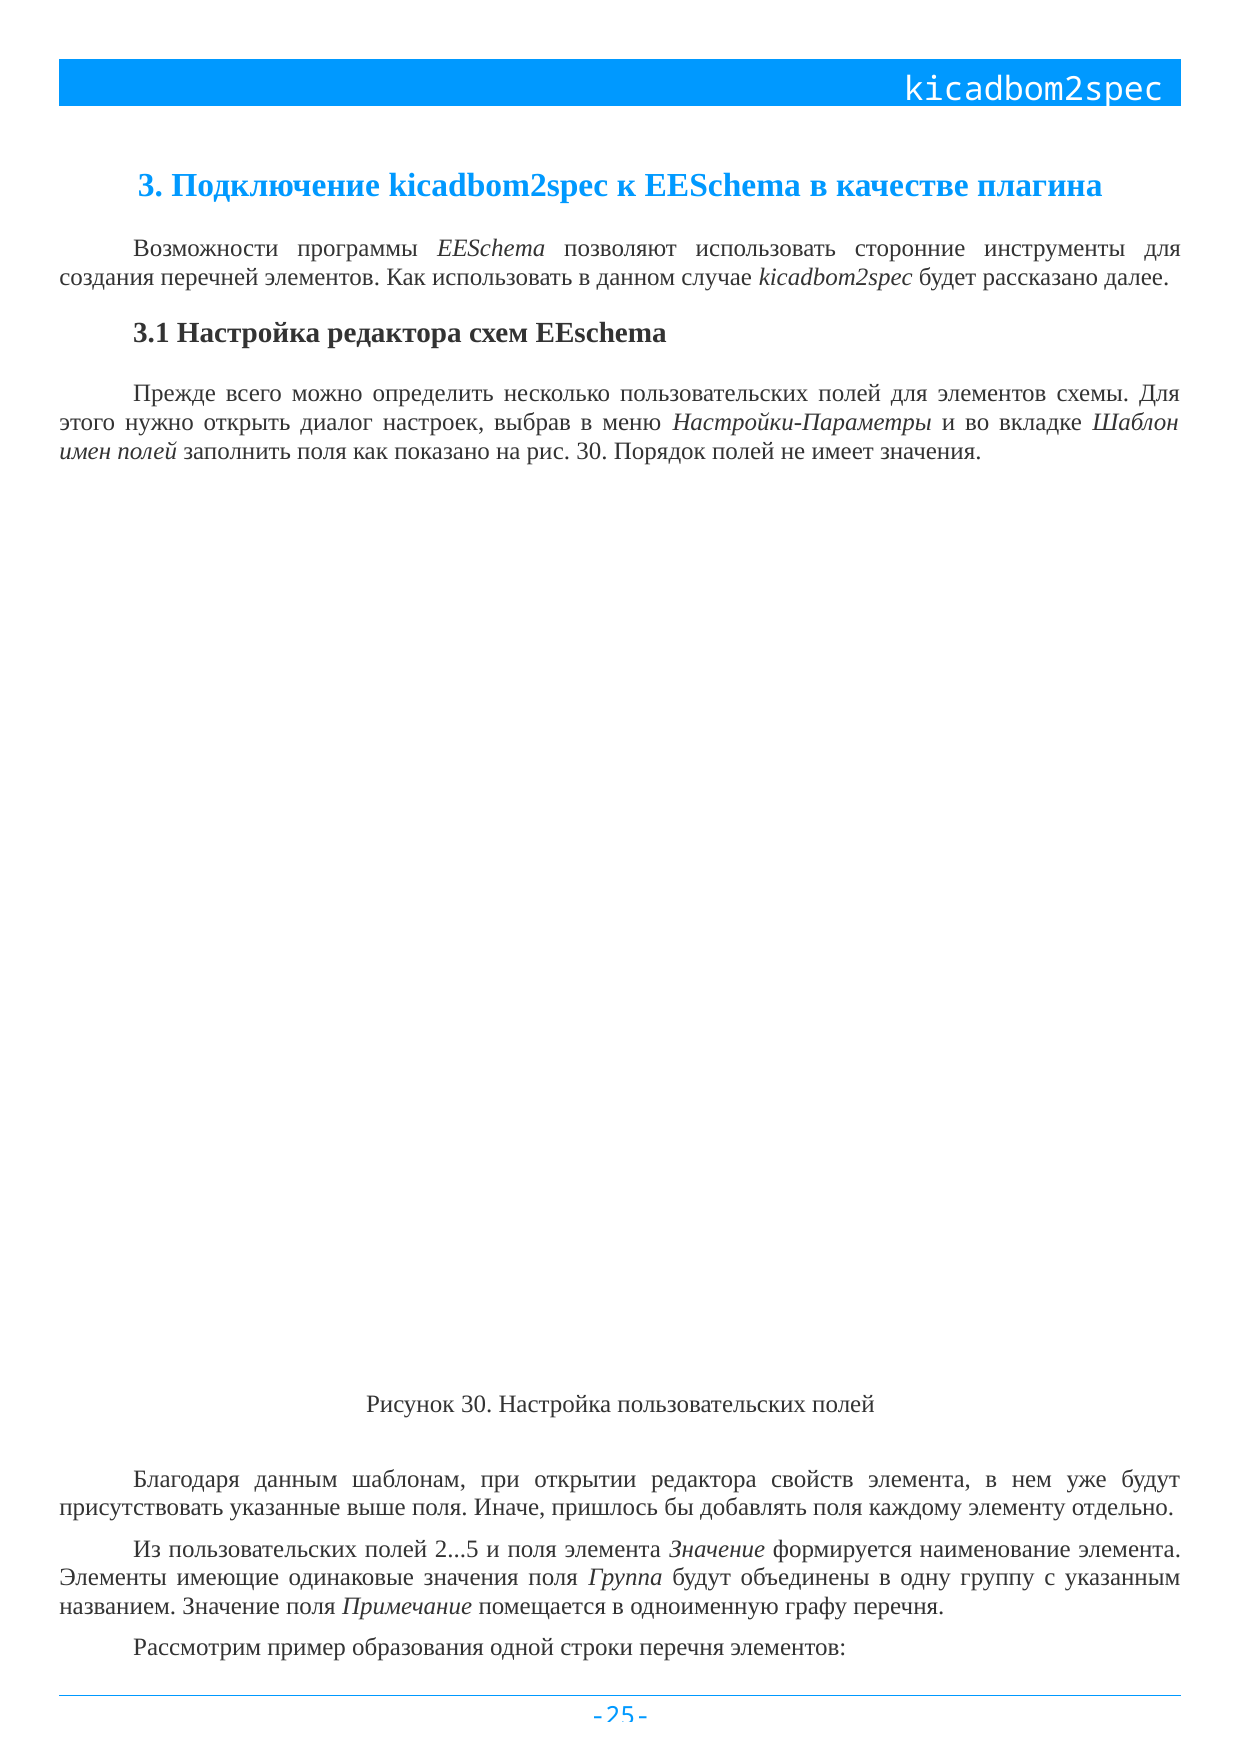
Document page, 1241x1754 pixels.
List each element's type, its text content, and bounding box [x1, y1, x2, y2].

subtitle 3. Подключение kicadbom2spec к EESchema в качестве плагина [59, 165, 1181, 204]
text Из пользовательских полей 2...5 и поля элемента Значение формируется наименование элемента. Элементы имеющие одинаковые значения поля Группа будут объединены в одну группу с указанным названием. Значение поля Примечание помещается в одноименную графу перечня. [59, 1534, 1181, 1620]
text Прежде всего можно определить несколько пользовательских полей для элементов схемы. Для этого нужно открыть диалог настроек, выбрав в меню Настройки-Параметры и во вкладке Шаблон имен полей заполнить поля как показано на рис. 30. Порядок полей не имеет значения. [59, 378, 1181, 464]
text Рассмотрим пример образования одной строки перечня элементов: [59, 1632, 1181, 1661]
subtitle 3.1 Настройка редактора схем EEschema [133, 315, 1181, 349]
text Рисунок 30. Настройка пользовательских полей [148, 495, 1093, 1418]
text Возможности программы EESchema позволяют использовать сторонние инструменты для создания перечней элементов. Как использовать в данном случае kicadbom2spec будет рассказано далее. [59, 233, 1181, 291]
text Благодаря данным шаблонам, при открытии редактора свойств элемента, в нем уже будут присутствовать указанные выше поля. Иначе, пришлось бы добавлять поля каждому элементу отдельно. [59, 1464, 1181, 1521]
